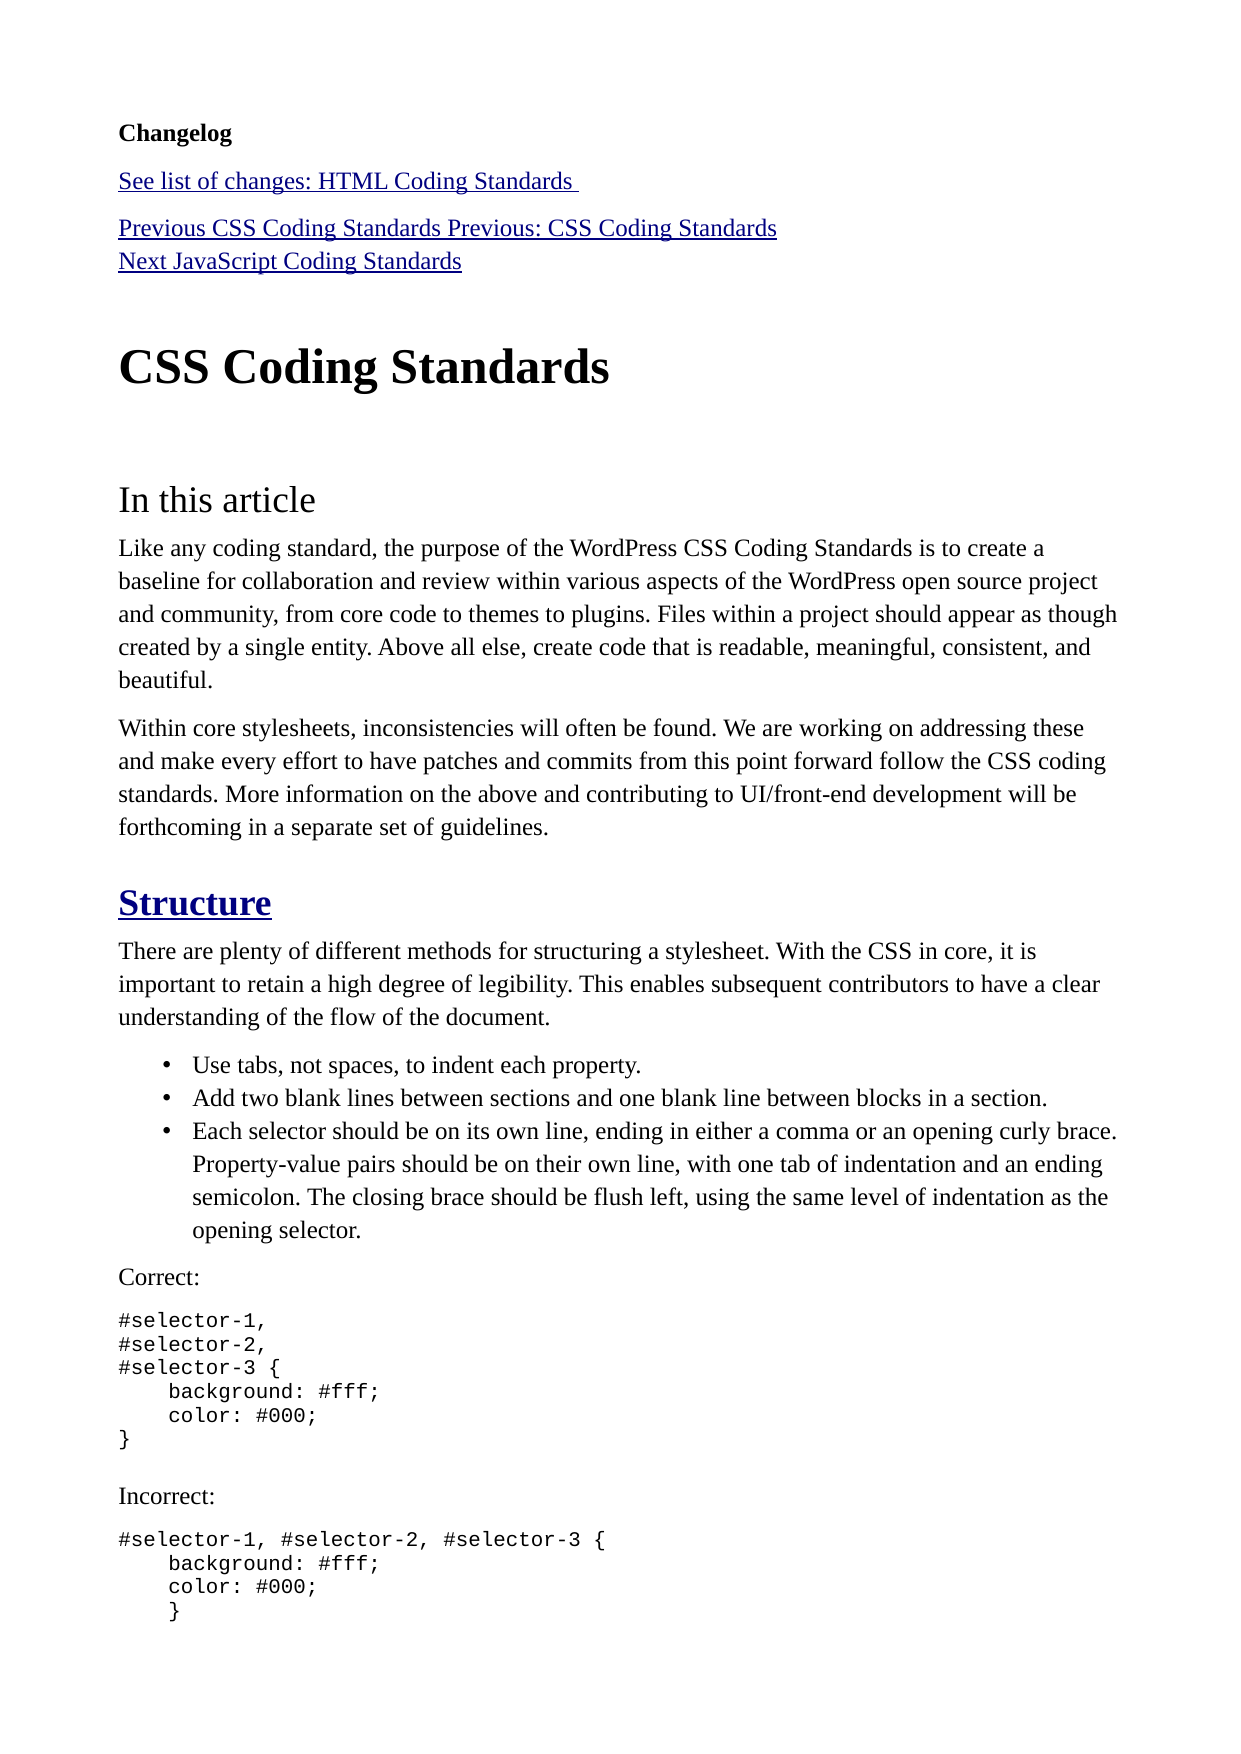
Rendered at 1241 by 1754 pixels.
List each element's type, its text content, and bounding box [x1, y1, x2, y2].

text Like any coding standard, the purpose of the WordPress CSS Coding Standards is to create a baseline for collaboration and review within various aspects of the WordPress open source project and community, from core code to themes to plugins. Files within a project should appear as though created by a single entity. Above all else, create code that is readable, meaningful, consistent, and beautiful. [118, 533, 1122, 694]
text background: #fff; [118, 1553, 1122, 1576]
text Correct: [118, 1262, 1122, 1291]
text There are plenty of different methods for structuring a stylesheet. With the CSS in core, it is important to retain a high degree of legibility. This enables subsequent contributors to have a clear understanding of the flow of the document. [118, 936, 1122, 1031]
text color: #000; [118, 1405, 1122, 1428]
text See list of changes: HTML Coding Standards [118, 166, 1122, 194]
text #selector-1, #selector-2, #selector-3 { [118, 1529, 1122, 1553]
text background: #fff; [118, 1381, 1122, 1405]
text Next JavaScript Coding Standards [118, 246, 1122, 275]
subtitle Structure [118, 881, 1122, 924]
text Within core stylesheets, inconsistencies will often be found. We are working on addressing these and make every effort to have patches and commits from this point forward follow the CSS coding standards. More information on the above and contributing to UI/front-end development will be forthcoming in a separate set of guidelines. [118, 713, 1122, 841]
text } [118, 1428, 1122, 1452]
text #selector-2, [118, 1334, 1122, 1357]
text Incorrect: [118, 1481, 1122, 1510]
text color: #000; [118, 1576, 1122, 1600]
text Changelog [118, 118, 1122, 147]
text #selector-1, [118, 1310, 1122, 1334]
subtitle CSS Coding Standards [118, 337, 1122, 394]
text } [118, 1600, 1122, 1624]
list Each selector should be on its own line, ending in either a comma or an opening curly brace. Property-value pairs should be on their own line, with one tab of indentation and an ending semicolon. The closing brace should be flush left, using the same level of indentation as the opening selector. [162, 1116, 1122, 1244]
text Previous CSS Coding Standards Previous: CSS Coding Standards [118, 213, 1122, 242]
list Add two blank lines between sections and one blank line between blocks in a section. [162, 1083, 1122, 1112]
list Use tabs, not spaces, to indent each property. [162, 1050, 1122, 1078]
text #selector-3 { [118, 1357, 1122, 1381]
subtitle In this article [118, 478, 1122, 521]
